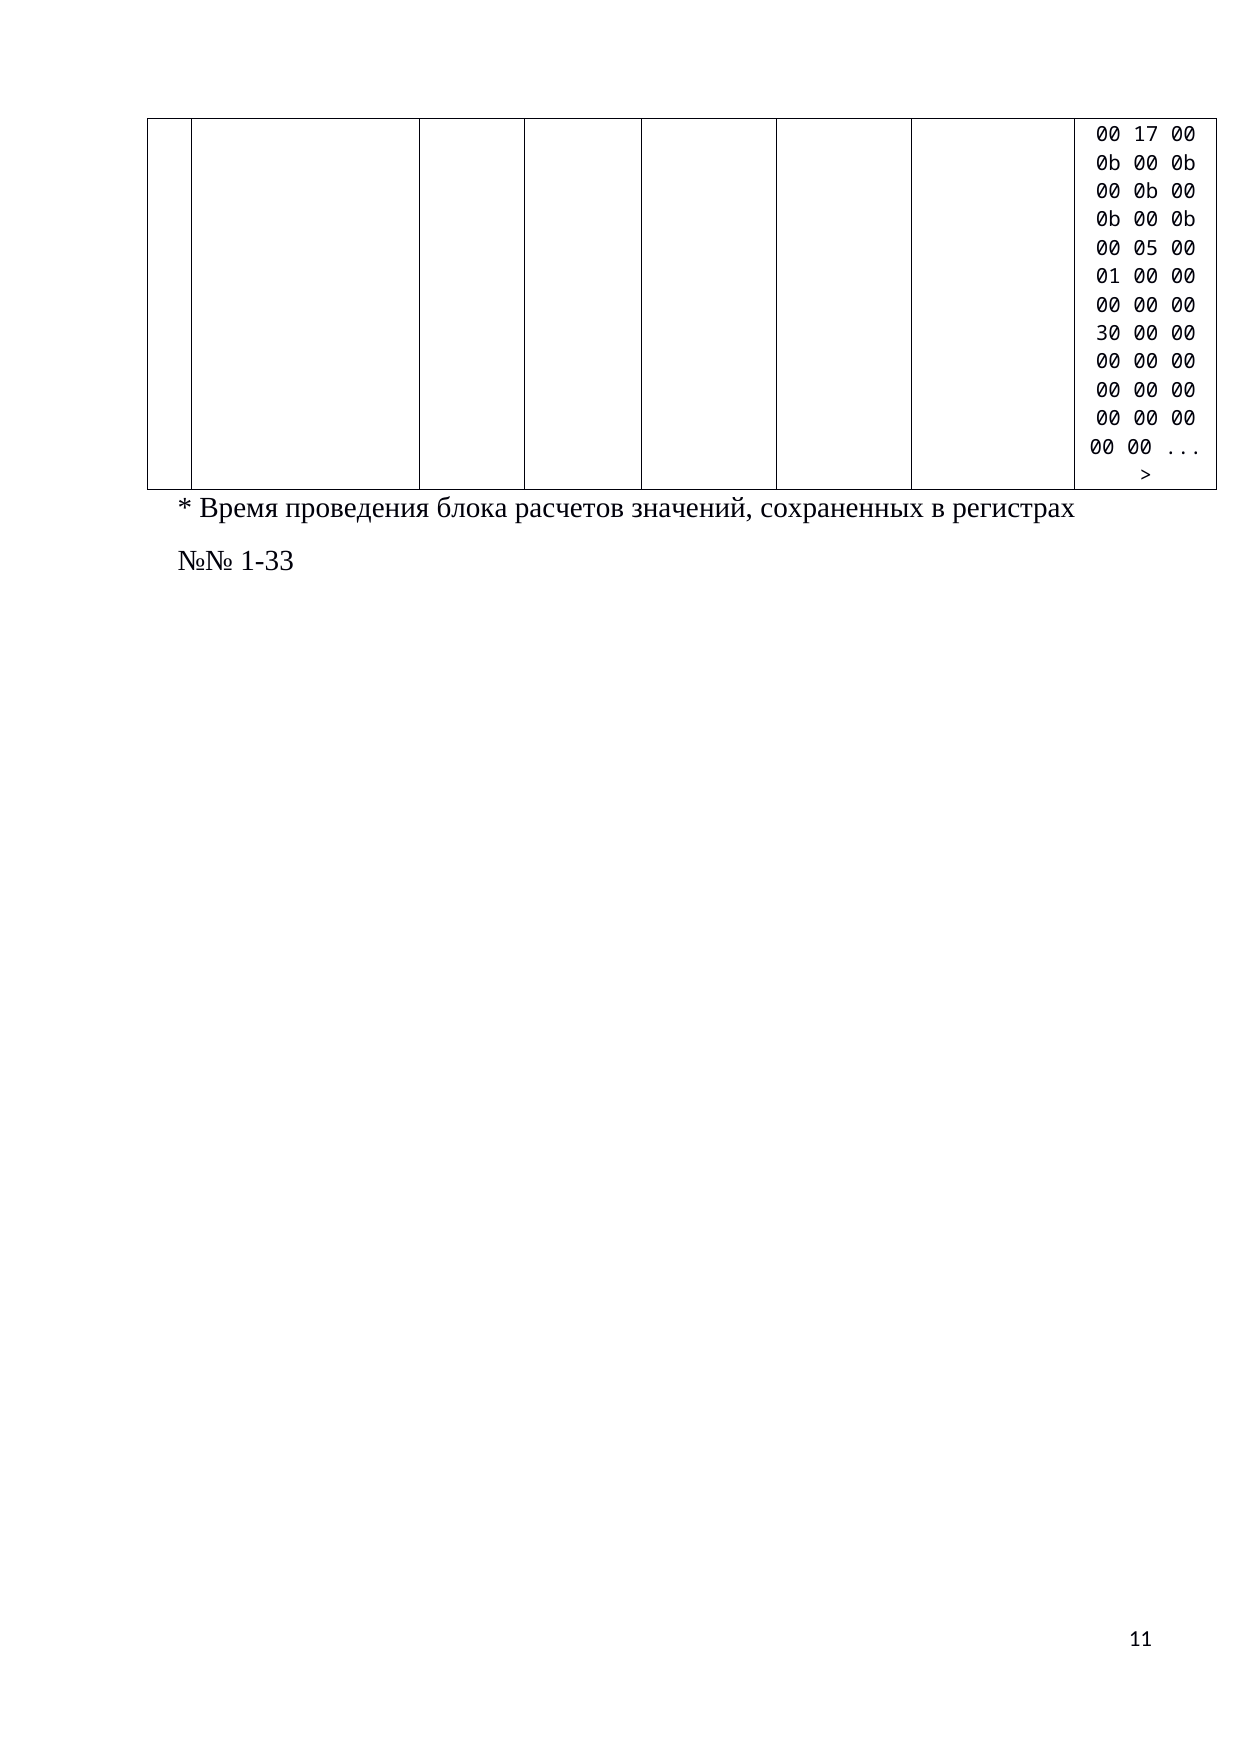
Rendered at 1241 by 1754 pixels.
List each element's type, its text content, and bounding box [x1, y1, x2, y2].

table_cell [777, 119, 911, 489]
text №№ 1-33 [177, 543, 1152, 576]
table_cell [642, 119, 776, 489]
table_cell [192, 119, 419, 489]
text * Время проведения блока расчетов значений, сохраненных в регистрах [177, 490, 1152, 523]
table_cell [525, 119, 641, 489]
table_cell 00 17 00 0b 00 0b 00 0b 00 0b 00 0b 00 05 00 01 00 00 00 00 00 30 00 00 00 00 00 00 00 00 00 00 00 00 00 ... > [1075, 119, 1216, 489]
table_cell [912, 119, 1074, 489]
table_cell [148, 119, 191, 489]
table_cell [420, 119, 524, 489]
